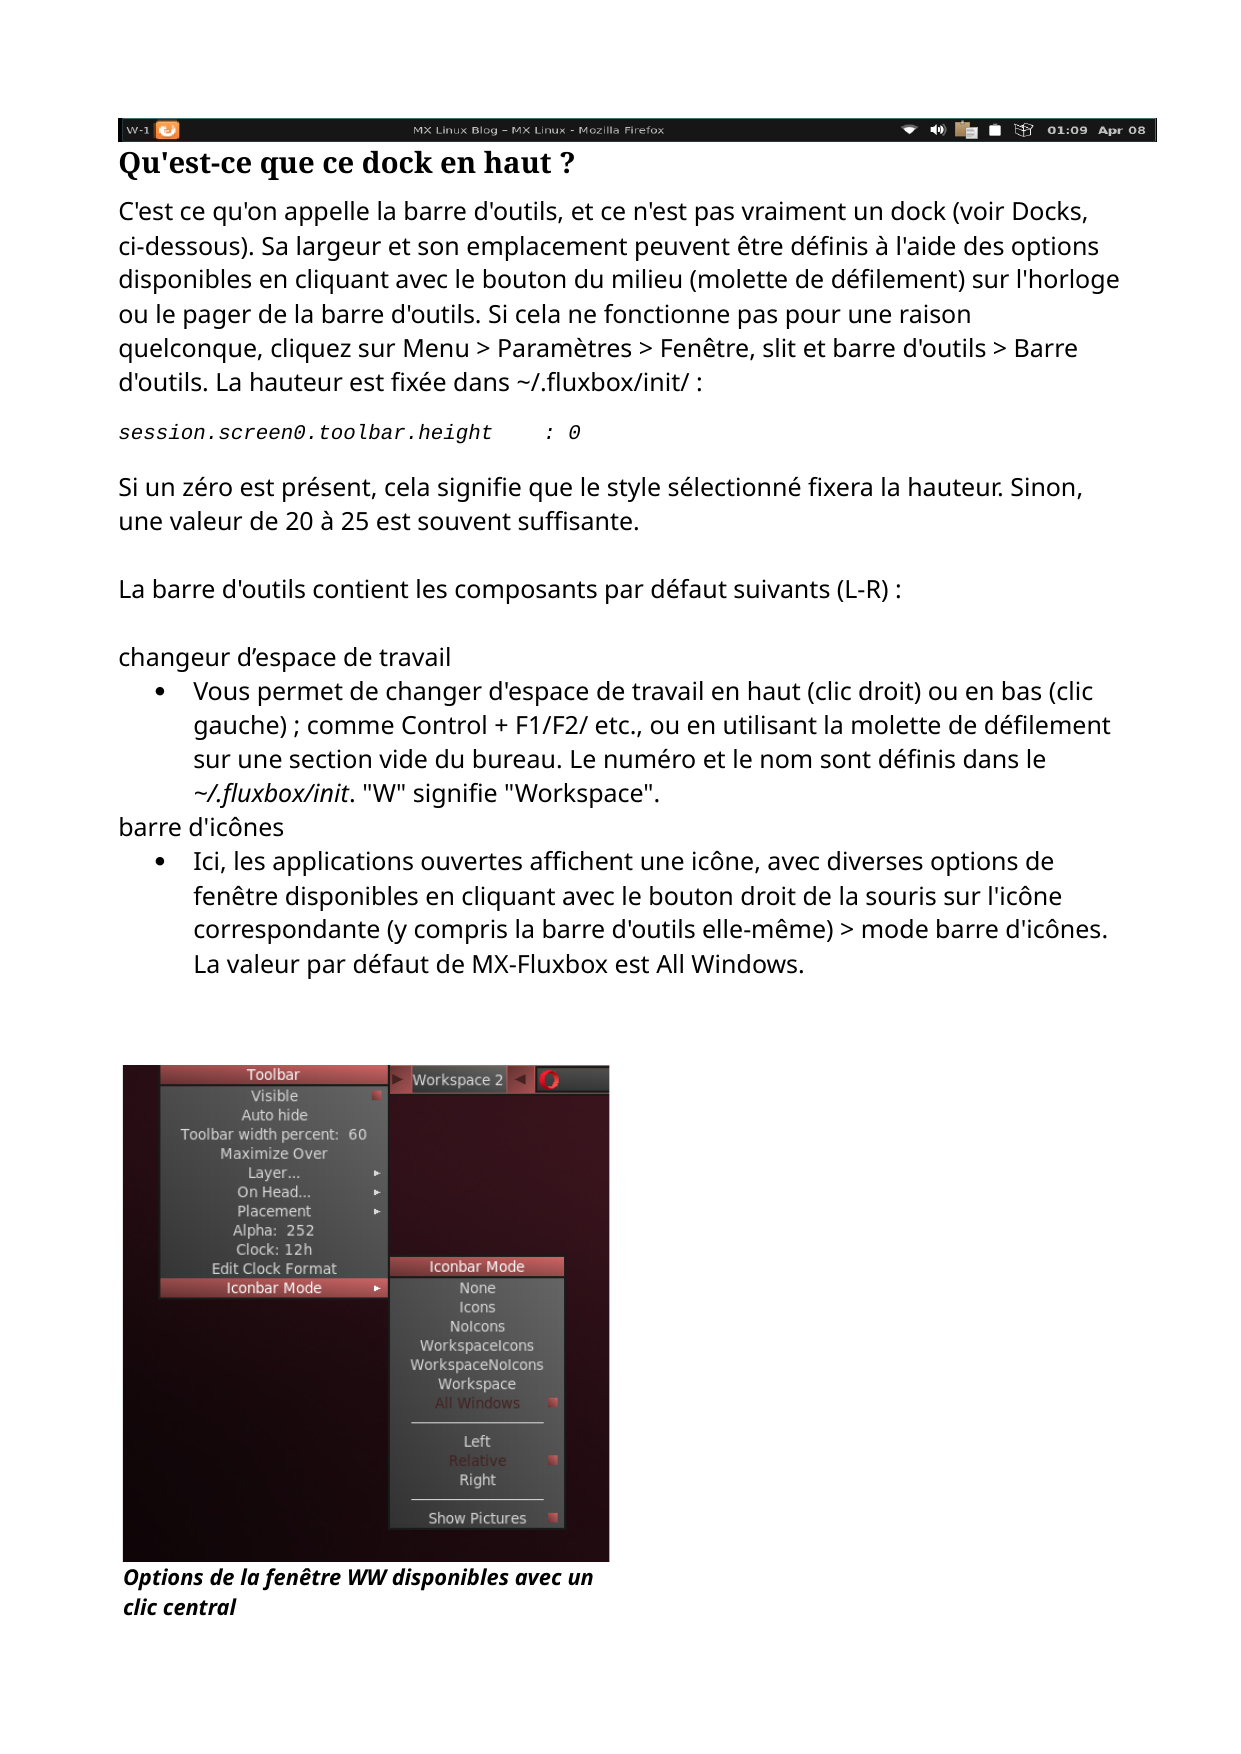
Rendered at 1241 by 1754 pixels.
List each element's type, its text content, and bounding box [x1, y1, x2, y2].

text changeur d’espace de travail [118, 640, 1122, 674]
list Vous permet de changer d'espace de travail en haut (clic droit) ou en bas (clic gauche) ; comme Control + F1/F2/ etc., ou en utilisant la molette de défilement sur une section vide du bureau. Le numéro et le nom sont définis dans le ~/.fluxbox/init. "W" signifie "Workspace". [156, 674, 1122, 810]
text session.screen0.toolbar.height : 0 [118, 422, 1122, 446]
text Options de la fenêtre WW disponibles avec un clic central [123, 1562, 609, 1622]
text barre d'icônes [118, 810, 1122, 844]
text C'est ce qu'on appelle la barre d'outils, et ce n'est pas vraiment un dock (voir Docks, ci-dessous). Sa largeur et son emplacement peuvent être définis à l'aide des options disponibles en cliquant avec le bouton du milieu (molette de défilement) sur l'horloge ou le pager de la barre d'outils. Si cela ne fonctionne pas pour une raison quelconque, cliquez sur Menu > Paramètres > Fenêtre, slit et barre d'outils > Barre d'outils. La hauteur est fixée dans ~/.fluxbox/init/ : [118, 194, 1122, 398]
list Ici, les applications ouvertes affichent une icône, avec diverses options de fenêtre disponibles en cliquant avec le bouton droit de la souris sur l'icône correspondante (y compris la barre d'outils elle-même) > mode barre d'icônes. La valeur par défaut de MX-Fluxbox est All Windows. [156, 844, 1122, 980]
text Si un zéro est présent, cela signifie que le style sélectionné fixera la hauteur. Sinon, une valeur de 20 à 25 est souvent suffisante. [118, 469, 1122, 537]
picture [122, 1065, 610, 1562]
picture [118, 118, 1157, 142]
text La barre d'outils contient les composants par défaut suivants (L-R) : [118, 572, 1122, 606]
subtitle Qu'est-ce que ce dock en haut ? [118, 142, 1122, 182]
